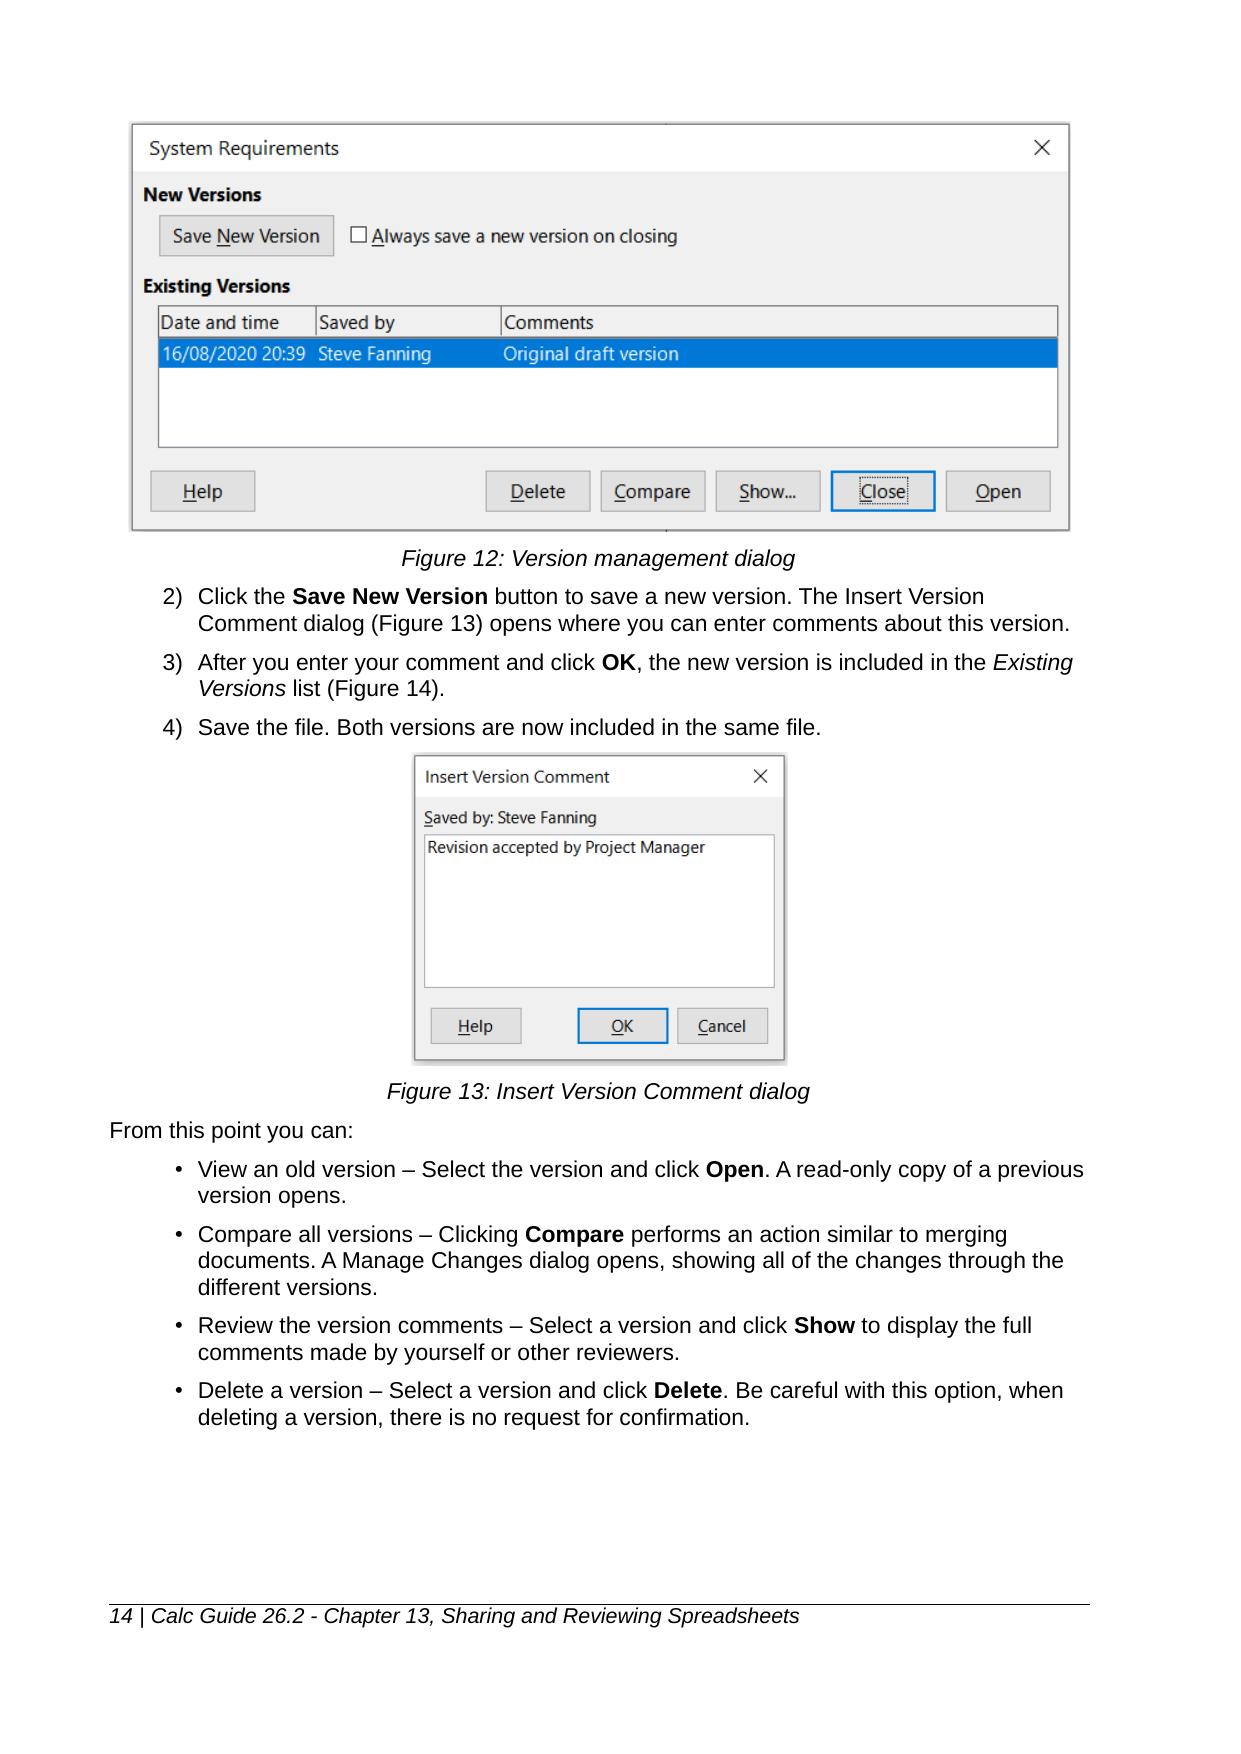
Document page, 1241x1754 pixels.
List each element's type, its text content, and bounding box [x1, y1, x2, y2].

list Review the version comments – Select a version and click Show to display the full comments made by yourself or other reviewers. [183, 1312, 1090, 1365]
list Click the Save New Version button to save a new version. The Insert Version Comment dialog (Figure 13) opens where you can enter comments about this version. [183, 583, 1090, 636]
picture [411, 752, 788, 1066]
text Figure 12: Version management dialog [128, 544, 1071, 571]
text Figure 13: Insert Version Comment dialog [387, 1078, 812, 1104]
list View an old version – Select the version and click Open. A read-only copy of a previous version opens. [183, 1156, 1090, 1208]
list Delete a version – Select a version and click Delete. Be careful with this option, when deleting a version, there is no request for confirmation. [183, 1377, 1090, 1430]
list Compare all versions – Clicking Compare performs an action similar to merging documents. A Manage Changes dialog opens, showing all of the changes through the different versions. [183, 1221, 1090, 1300]
list After you enter your comment and click OK, the new version is included in the Existing Versions list (Figure 14). [183, 648, 1090, 701]
list Save the file. Both versions are now included in the same file. [183, 714, 1090, 740]
picture [128, 121, 1071, 532]
list From this point you can: [109, 1117, 1090, 1143]
